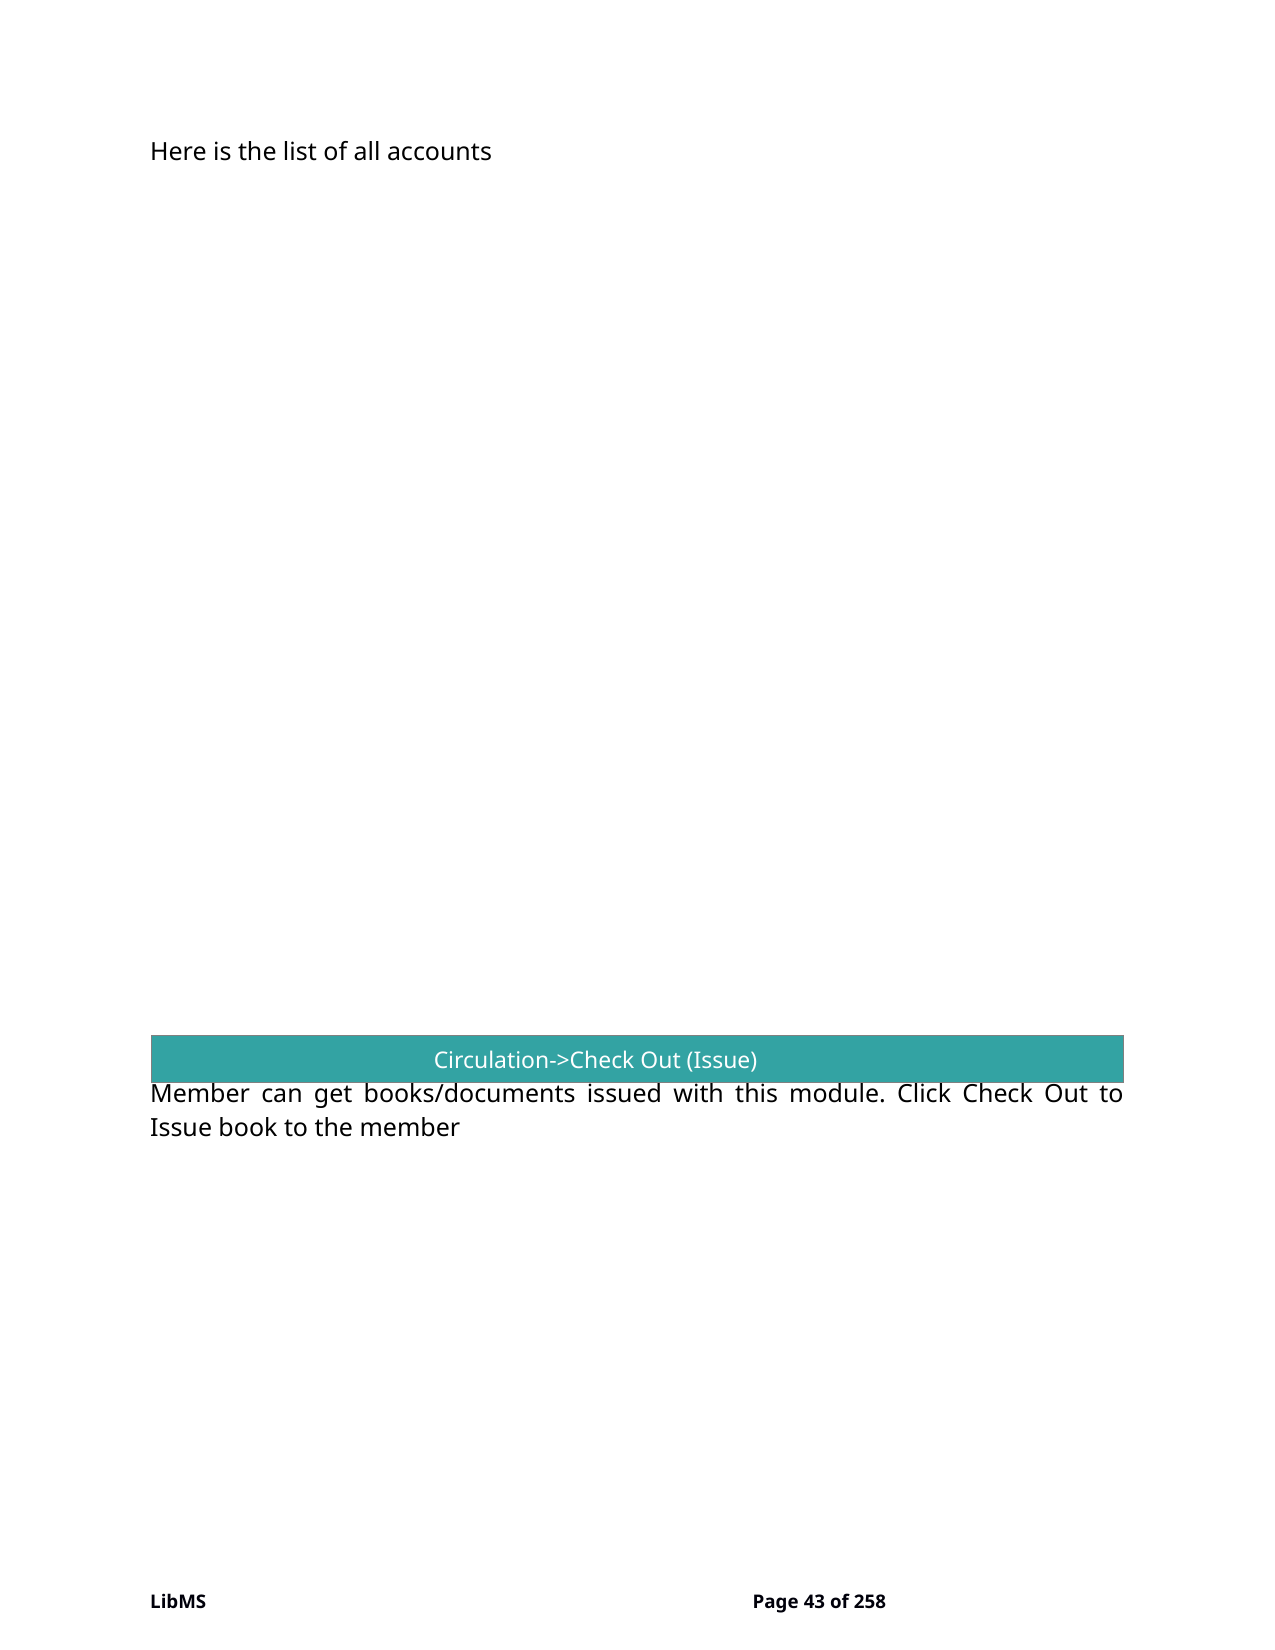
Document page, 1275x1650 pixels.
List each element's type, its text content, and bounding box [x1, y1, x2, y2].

text Member can get books/documents issued with this module. Click Check Out to Issue book to the member [150, 1075, 1125, 1143]
text Here is the list of all accounts [150, 133, 1125, 167]
